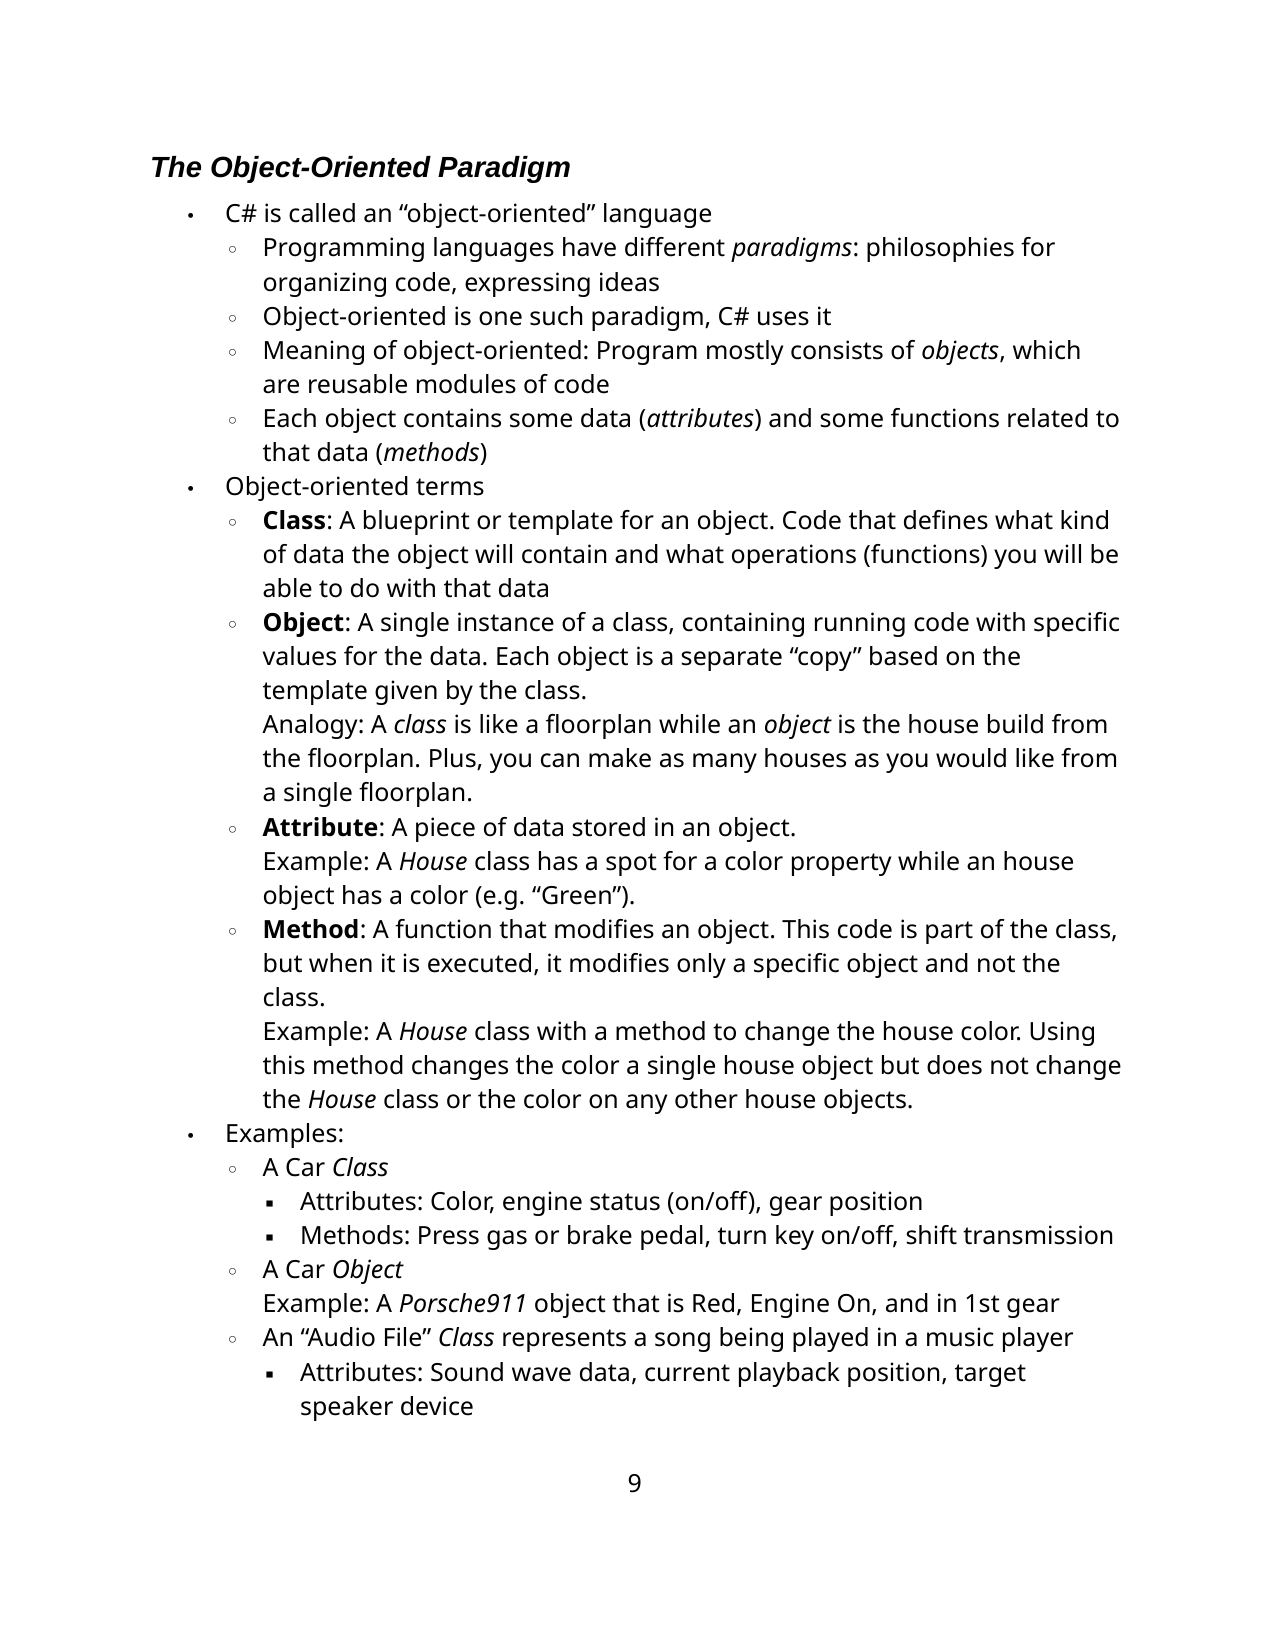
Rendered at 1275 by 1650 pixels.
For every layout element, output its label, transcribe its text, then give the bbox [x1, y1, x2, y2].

list C# is called an “object-oriented” language [187, 196, 1125, 230]
list A Car Object Example: A Porsche911 object that is Red, Engine On, and in 1st gear [225, 1252, 1125, 1320]
list Programming languages have different paradigms: philosophies for organizing code, expressing ideas [225, 230, 1125, 298]
subtitle The Object-Oriented Paradigm [150, 150, 1125, 183]
list Object: A single instance of a class, containing running code with specific values for the data. Each object is a separate “copy” based on the template given by the class. Analogy: A class is like a floorplan while an object is the house build from the floorplan. Plus, you can make as many houses as you would like from a single floorplan. [225, 605, 1125, 809]
list Method: A function that modifies an object. This code is part of the class, but when it is executed, it modifies only a specific object and not the class. Example: A House class with a method to change the house color. Using this method changes the color a single house object but does not change the House class or the color on any other house objects. [225, 911, 1125, 1116]
list Object-oriented terms [187, 468, 1125, 503]
list Object-oriented is one such paradigm, C# uses it [225, 298, 1125, 332]
list An “Audio File” Class represents a song being played in a music player [225, 1320, 1125, 1354]
list A Car Class [225, 1150, 1125, 1184]
list Attributes: Color, engine status (on/off), gear position [262, 1184, 1125, 1218]
list Each object contains some data (attributes) and some functions related to that data (methods) [225, 400, 1125, 468]
list Attribute: A piece of data stored in an object. Example: A House class has a spot for a color property while an house object has a color (e.g. “Green”). [225, 809, 1125, 911]
list Methods: Press gas or brake pedal, turn key on/off, shift transmission [262, 1218, 1125, 1252]
list Meaning of object-oriented: Program mostly consists of objects, which are reusable modules of code [225, 332, 1125, 400]
list Class: A blueprint or template for an object. Code that defines what kind of data the object will contain and what operations (functions) you will be able to do with that data [225, 503, 1125, 605]
list Examples: [187, 1116, 1125, 1150]
list Attributes: Sound wave data, current playback position, target speaker device [262, 1354, 1125, 1422]
